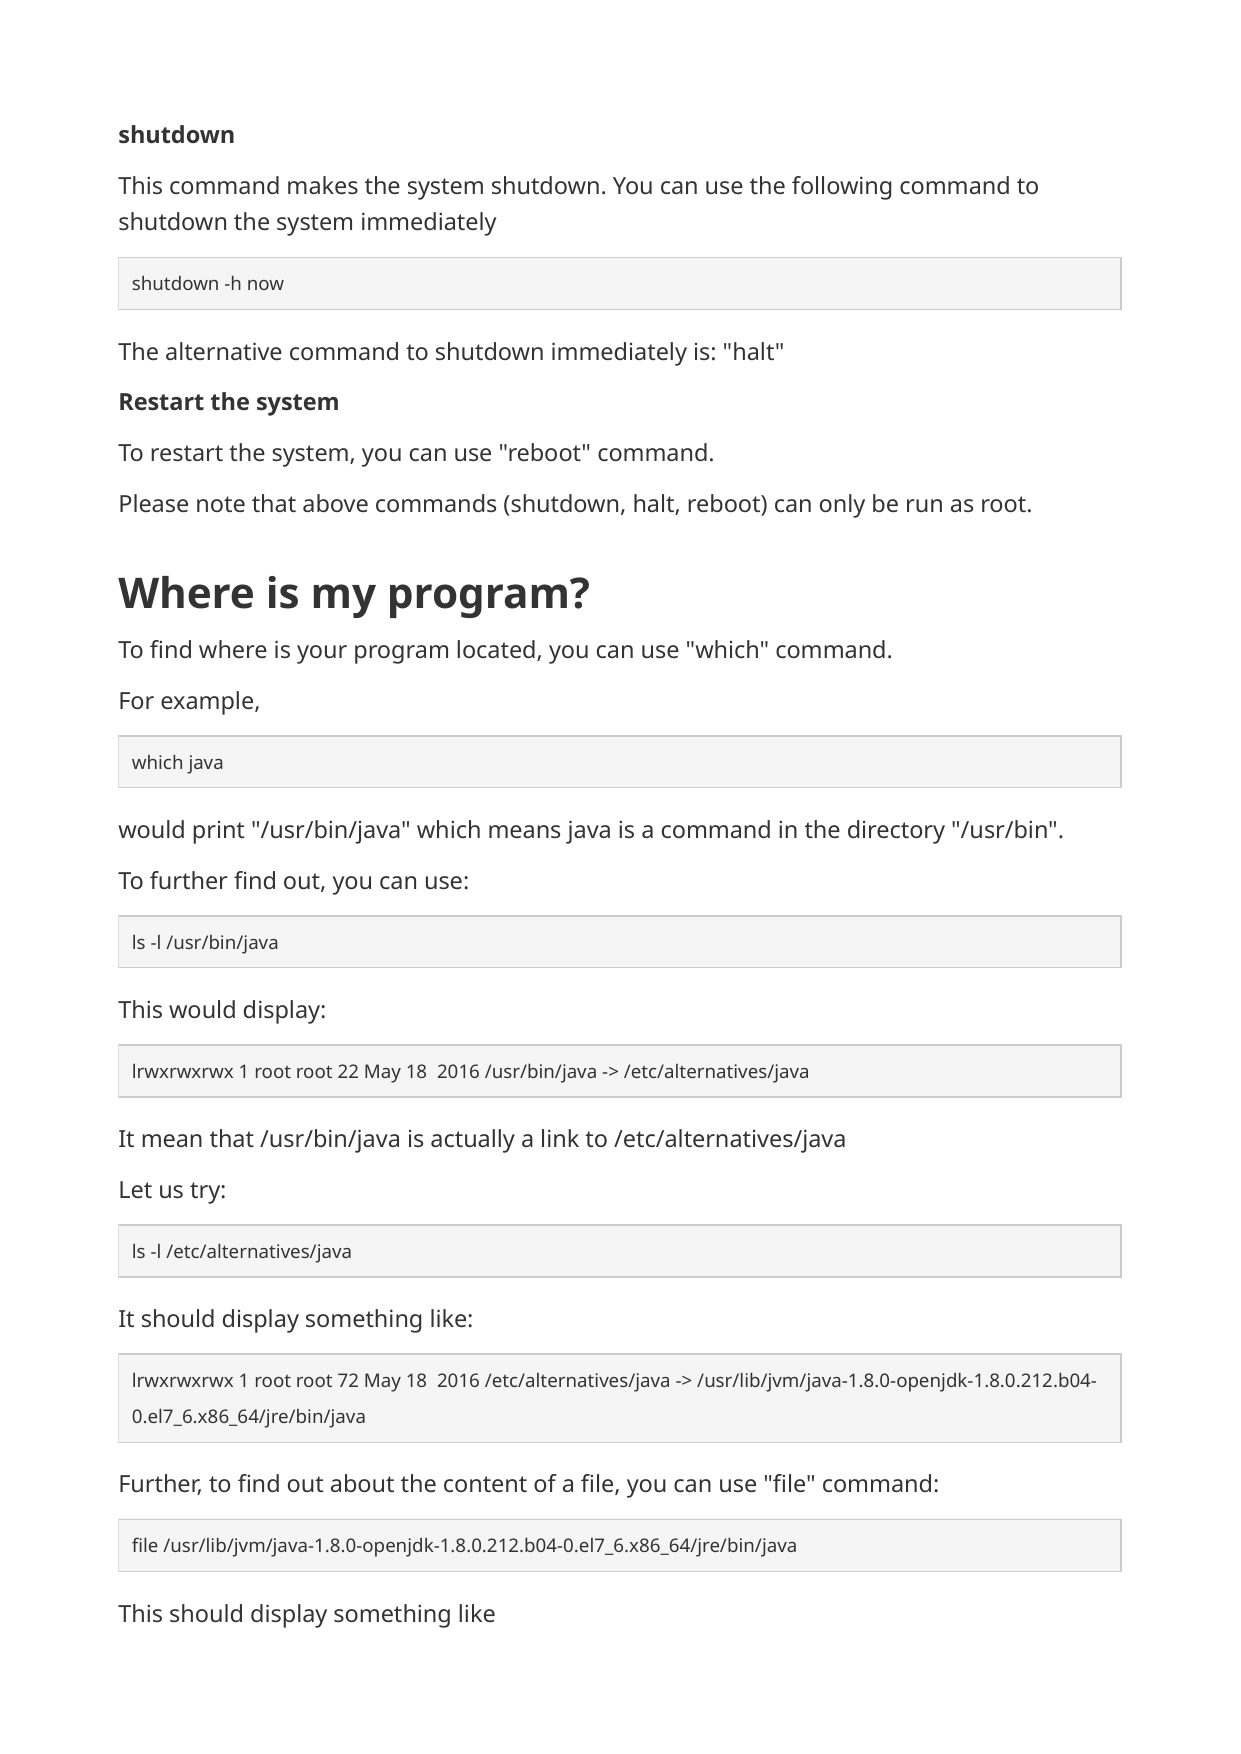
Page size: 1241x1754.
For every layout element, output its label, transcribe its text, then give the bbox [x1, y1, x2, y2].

text It mean that /usr/bin/java is actually a link to /etc/alternatives/java [118, 1122, 1122, 1154]
text shutdown [118, 118, 1122, 150]
text lrwxrwxrwx 1 root root 22 May 18 2016 /usr/bin/java -> /etc/alternatives/java [119, 1046, 1120, 1096]
text It should display something like: [118, 1302, 1122, 1334]
text which java [119, 737, 1120, 787]
text Restart the system [118, 386, 1122, 418]
text Let us try: [118, 1173, 1122, 1205]
text To restart the system, you can use "reboot" command. [118, 437, 1122, 468]
text For example, [118, 684, 1122, 716]
text ls -l /etc/alternatives/java [119, 1226, 1120, 1276]
text This should display something like [118, 1597, 1122, 1629]
text To further find out, you can use: [118, 864, 1122, 896]
text To find where is your program located, you can use "which" command. [118, 633, 1122, 665]
text file /usr/lib/jvm/java-1.8.0-openjdk-1.8.0.212.b04-0.el7_6.x86_64/jre/bin/java [119, 1520, 1120, 1571]
text shutdown -h now [119, 258, 1120, 309]
text Further, to find out about the content of a file, you can use "file" command: [118, 1468, 1122, 1500]
text The alternative command to shutdown immediately is: "halt" [118, 335, 1122, 367]
text This command makes the system shutdown. You can use the following command to shutdown the system immediately [118, 169, 1122, 238]
text This would display: [118, 993, 1122, 1025]
text ls -l /usr/bin/java [119, 917, 1120, 967]
subtitle Where is my program? [118, 563, 1122, 621]
text would print "/usr/bin/java" which means java is a command in the directory "/usr/bin". [118, 813, 1122, 845]
text Please note that above commands (shutdown, halt, reboot) can only be run as root. [118, 487, 1122, 519]
text lrwxrwxrwx 1 root root 72 May 18 2016 /etc/alternatives/java -> /usr/lib/jvm/java-1.8.0-openjdk-1.8.0.212.b04-0.el7_6.x86_64/jre/bin/java [119, 1355, 1120, 1442]
